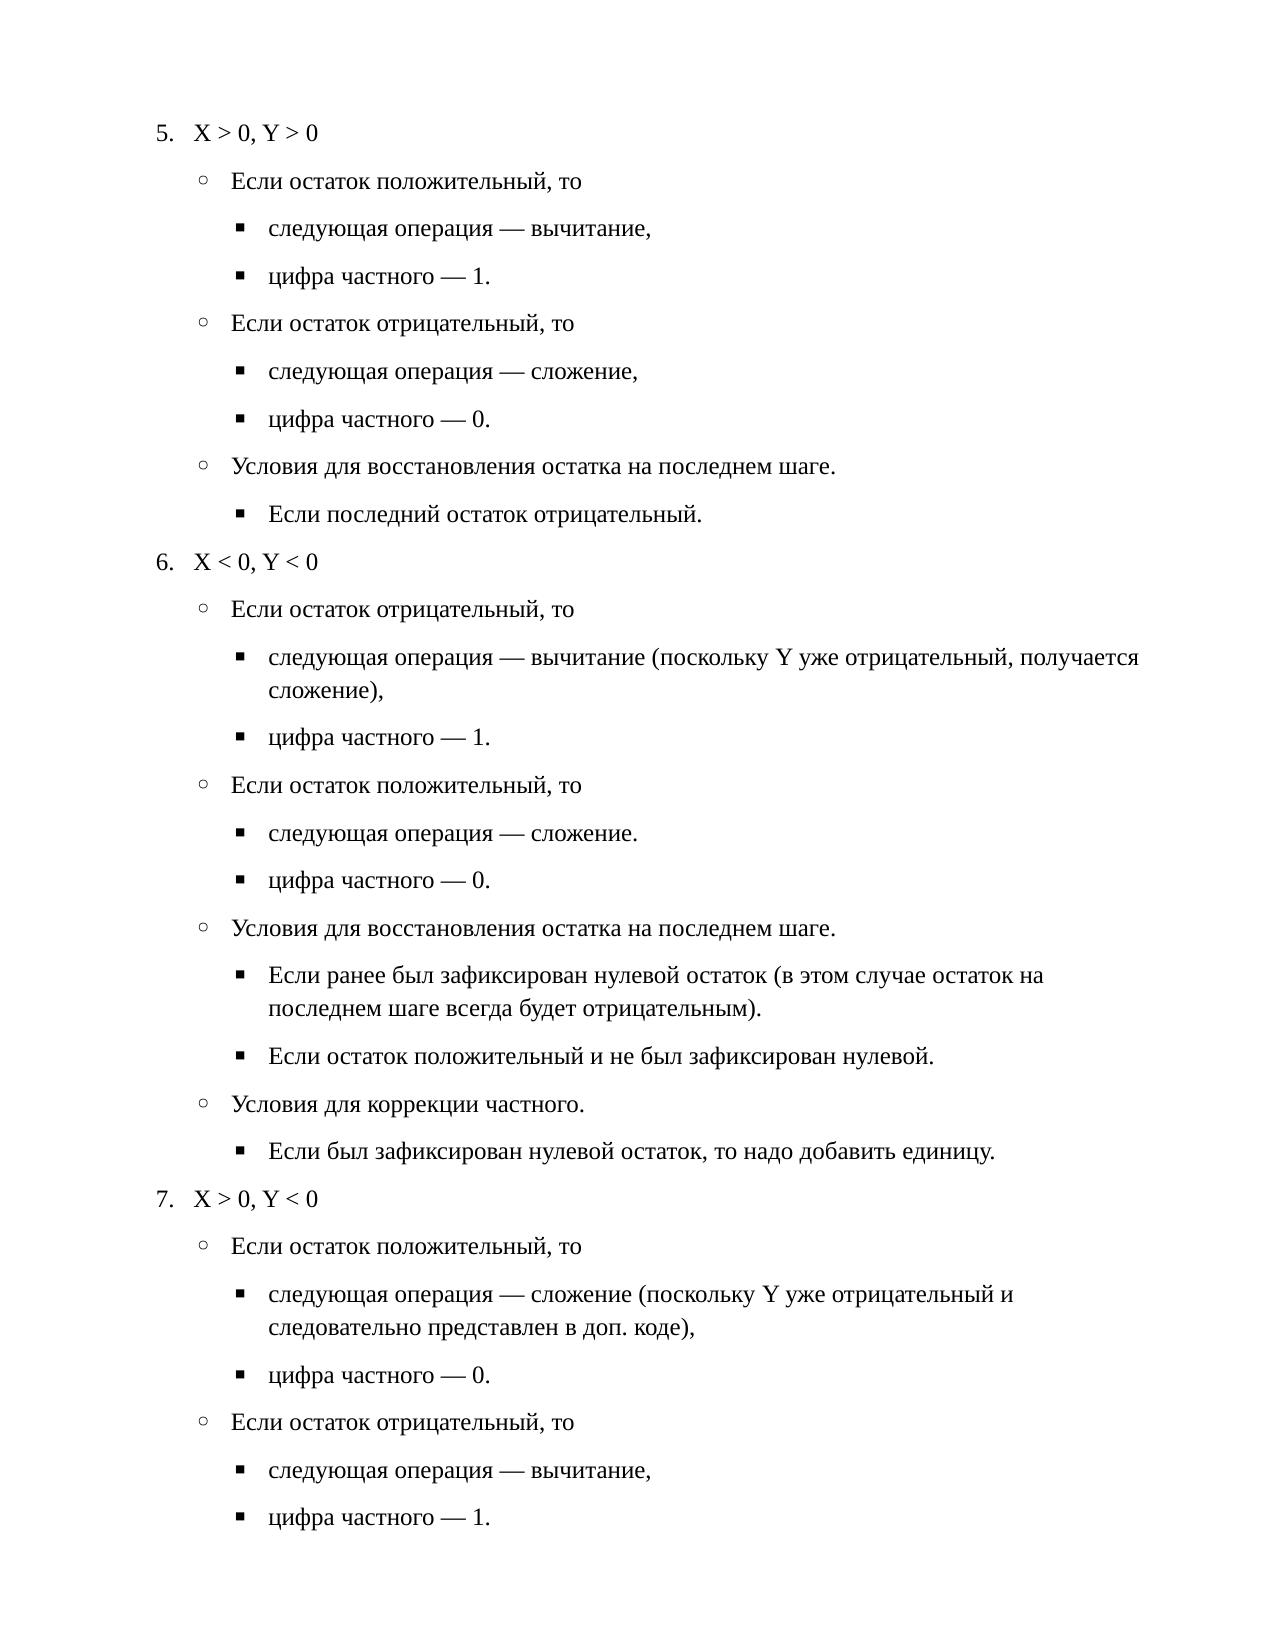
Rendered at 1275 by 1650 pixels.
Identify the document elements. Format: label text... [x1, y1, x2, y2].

list следующая операция — вычитание (поскольку Y уже отрицательный, получается сложение), [231, 642, 1157, 703]
list Если остаток отрицательный, то [193, 308, 1157, 337]
list цифра частного — 1. [231, 1502, 1157, 1531]
list цифра частного — 0. [231, 1360, 1157, 1388]
list следующая операция — вычитание, [231, 1455, 1157, 1484]
list Если остаток положительный, то [193, 1231, 1157, 1260]
list Если ранее был зафиксирован нулевой остаток (в этом случае остаток на последнем шаге всегда будет отрицательным). [231, 960, 1157, 1022]
list Условия для восстановления остатка на последнем шаге. [193, 913, 1157, 942]
list Если остаток отрицательный, то [193, 594, 1157, 623]
list Если остаток положительный, то [193, 770, 1157, 799]
list следующая операция — сложение, [231, 356, 1157, 385]
list Условия для коррекции частного. [193, 1089, 1157, 1117]
list цифра частного — 1. [231, 261, 1157, 290]
list следующая операция — сложение (поскольку Y уже отрицательный и следовательно представлен в доп. коде), [231, 1279, 1157, 1341]
list X > 0, Y < 0 [156, 1184, 1157, 1213]
list Если остаток отрицательный, то [193, 1407, 1157, 1436]
list X < 0, Y < 0 [156, 547, 1157, 575]
list следующая операция — сложение. [231, 818, 1157, 846]
list следующая операция — вычитание, [231, 213, 1157, 242]
list X > 0, Y > 0 [156, 118, 1157, 147]
list Если был зафиксирован нулевой остаток, то надо добавить единицу. [231, 1136, 1157, 1165]
list Если остаток положительный и не был зафиксирован нулевой. [231, 1041, 1157, 1070]
list цифра частного — 1. [231, 722, 1157, 751]
list цифра частного — 0. [231, 865, 1157, 894]
list Условия для восстановления остатка на последнем шаге. [193, 451, 1157, 480]
list Если последний остаток отрицательный. [231, 499, 1157, 528]
list Если остаток положительный, то [193, 166, 1157, 194]
list цифра частного — 0. [231, 404, 1157, 432]
